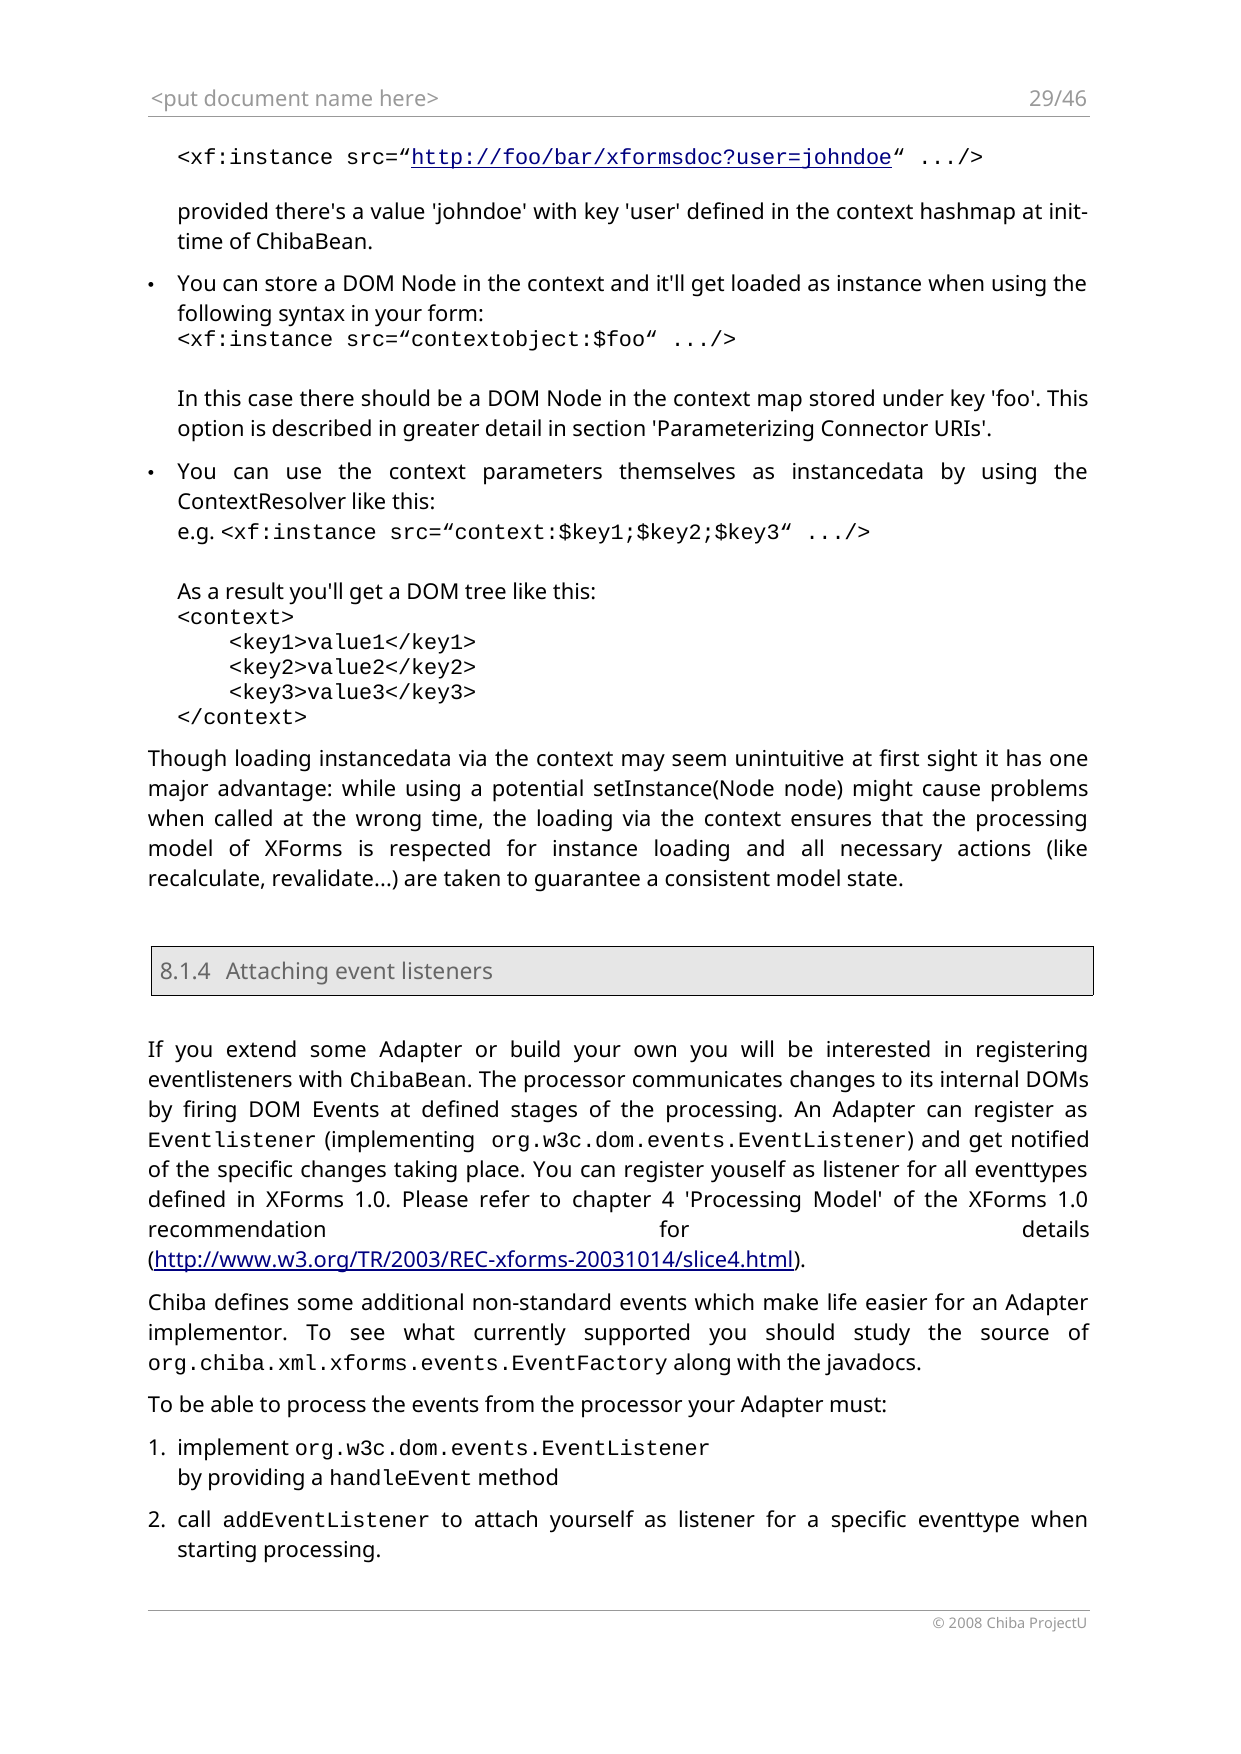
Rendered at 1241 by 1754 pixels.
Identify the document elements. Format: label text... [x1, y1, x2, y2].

text Chiba defines some additional non-standard events which make life easier for an Adapter implementor. To see what currently supported you should study the source of org.chiba.xml.xforms.events.EventFactory along with the javadocs. [148, 1287, 1090, 1377]
list implement org.w3c.dom.events.EventListener by providing a handleEvent method [148, 1432, 1090, 1492]
list <xf:instance src=“http://foo/bar/xformsdoc?user=johndoe“ .../> provided there's a value 'johndoe' with key 'user' defined in the context hashmap at init-time of ChibaBean. [148, 146, 1090, 256]
list You can use the context parameters themselves as instancedata by using the ContextResolver like this: e.g. <xf:instance src=“context:$key1;$key2;$key3“ .../> As a result you'll get a DOM tree like this: <context> <key1>value1</key1> <key2>value2</key2> <key3>value3</key3> </context> [148, 456, 1090, 731]
text If you extend some Adapter or build your own you will be interested in registering eventlisteners with ChibaBean. The processor communicates changes to its internal DOMs by firing DOM Events at defined stages of the processing. An Adapter can register as Eventlistener (implementing org.w3c.dom.events.EventListener) and get notified of the specific changes taking place. You can register youself as listener for all eventtypes defined in XForms 1.0. Please refer to chapter 4 'Processing Model' of the XForms 1.0 recommendation for details (http://www.w3.org/TR/2003/REC-xforms-20031014/slice4.html). [148, 1034, 1090, 1274]
subtitle Attaching event listeners [152, 947, 1093, 995]
list call addEventListener to attach yourself as listener for a specific eventtype when starting processing. [148, 1504, 1090, 1564]
text Though loading instancedata via the context may seem unintuitive at first sight it has one major advantage: while using a potential setInstance(Node node) might cause problems when called at the wrong time, the loading via the context ensures that the processing model of XForms is respected for instance loading and all necessary actions (like recalculate, revalidate...) are taken to guarantee a consistent model state. [148, 743, 1090, 893]
list You can store a DOM Node in the context and it'll get loaded as instance when using the following syntax in your form: <xf:instance src=“contextobject:$foo“ .../> In this case there should be a DOM Node in the context map stored under key 'foo'. This option is described in greater detail in section 'Parameterizing Connector URIs'. [148, 268, 1090, 443]
text To be able to process the events from the processor your Adapter must: [148, 1389, 1090, 1419]
